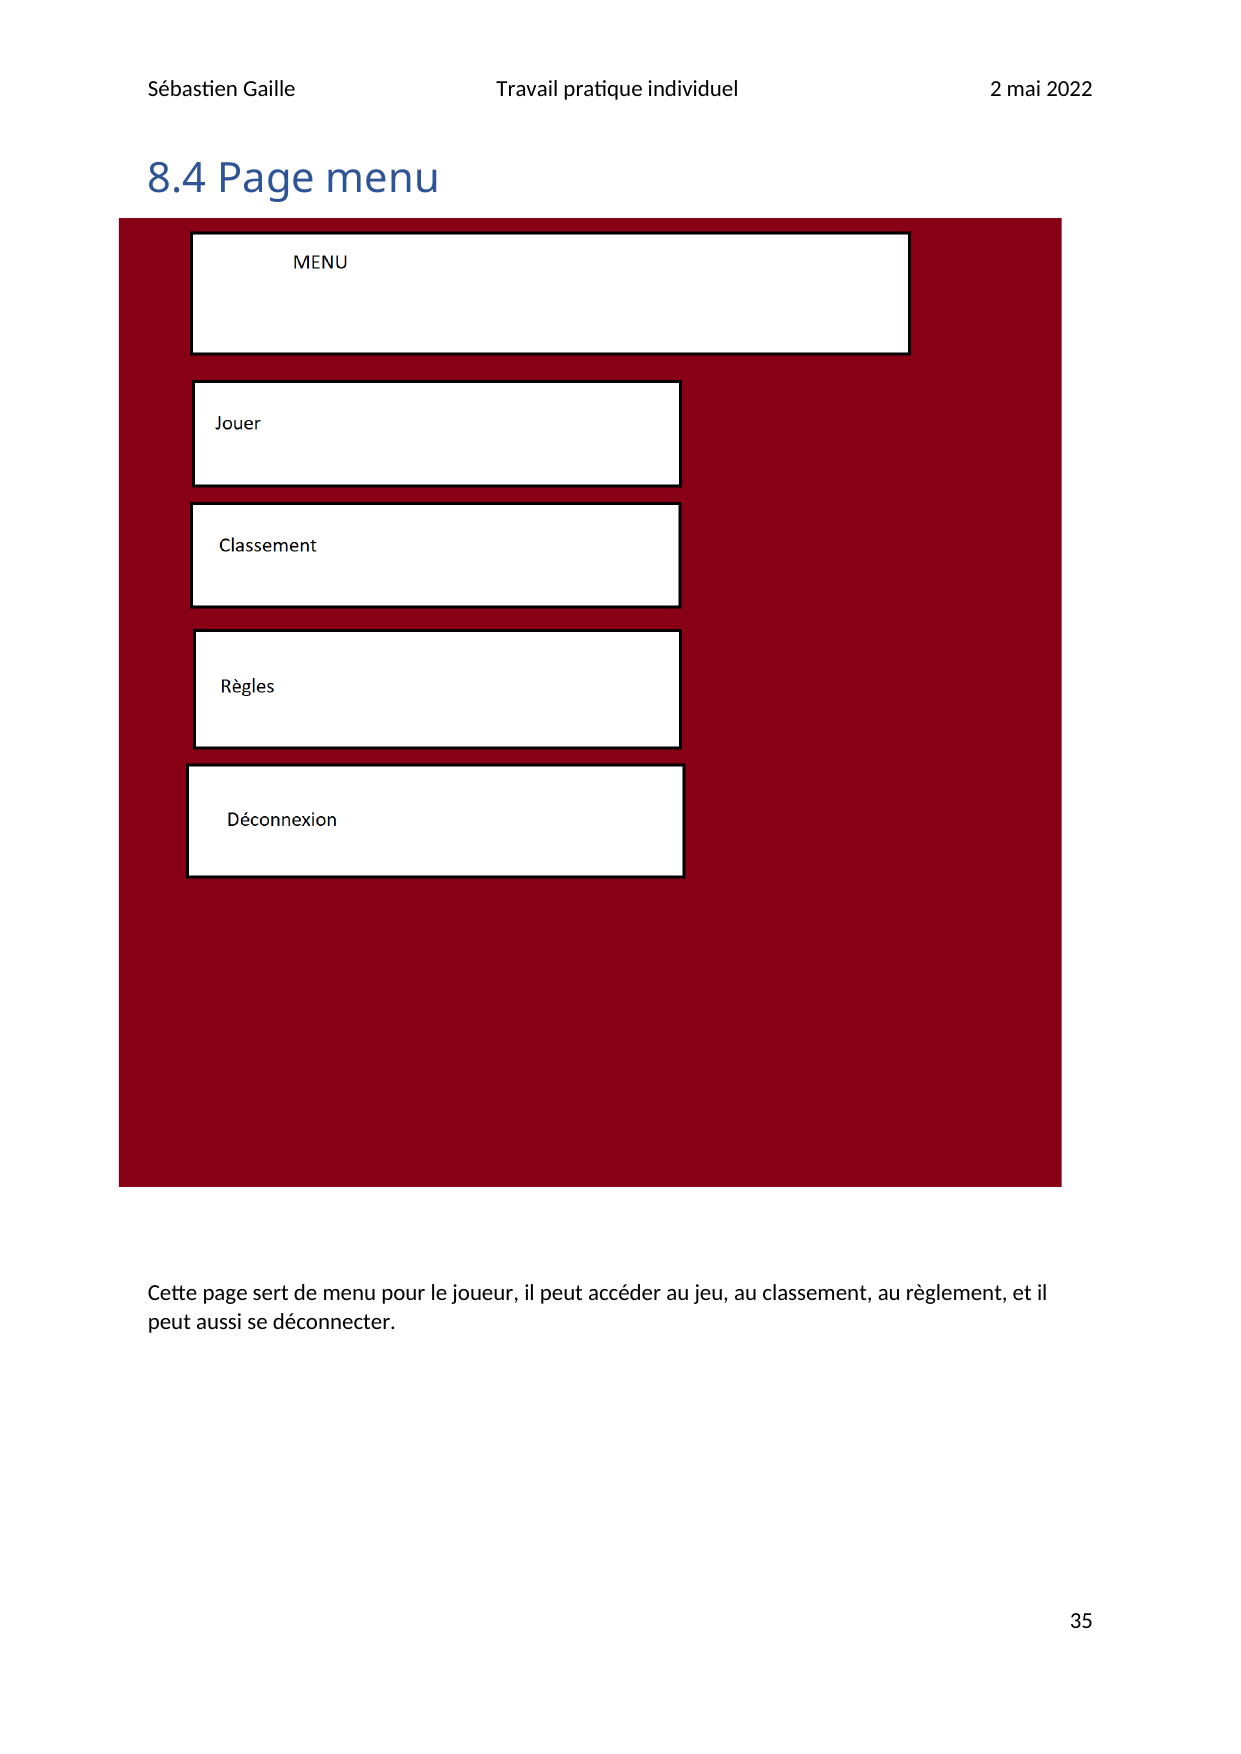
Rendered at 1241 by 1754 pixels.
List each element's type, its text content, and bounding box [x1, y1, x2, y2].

subtitle 8.4 Page menu [148, 148, 1093, 204]
text Cette page sert de menu pour le joueur, il peut accéder au jeu, au classement, au règlement, et il peut aussi se déconnecter. [148, 1278, 1093, 1335]
